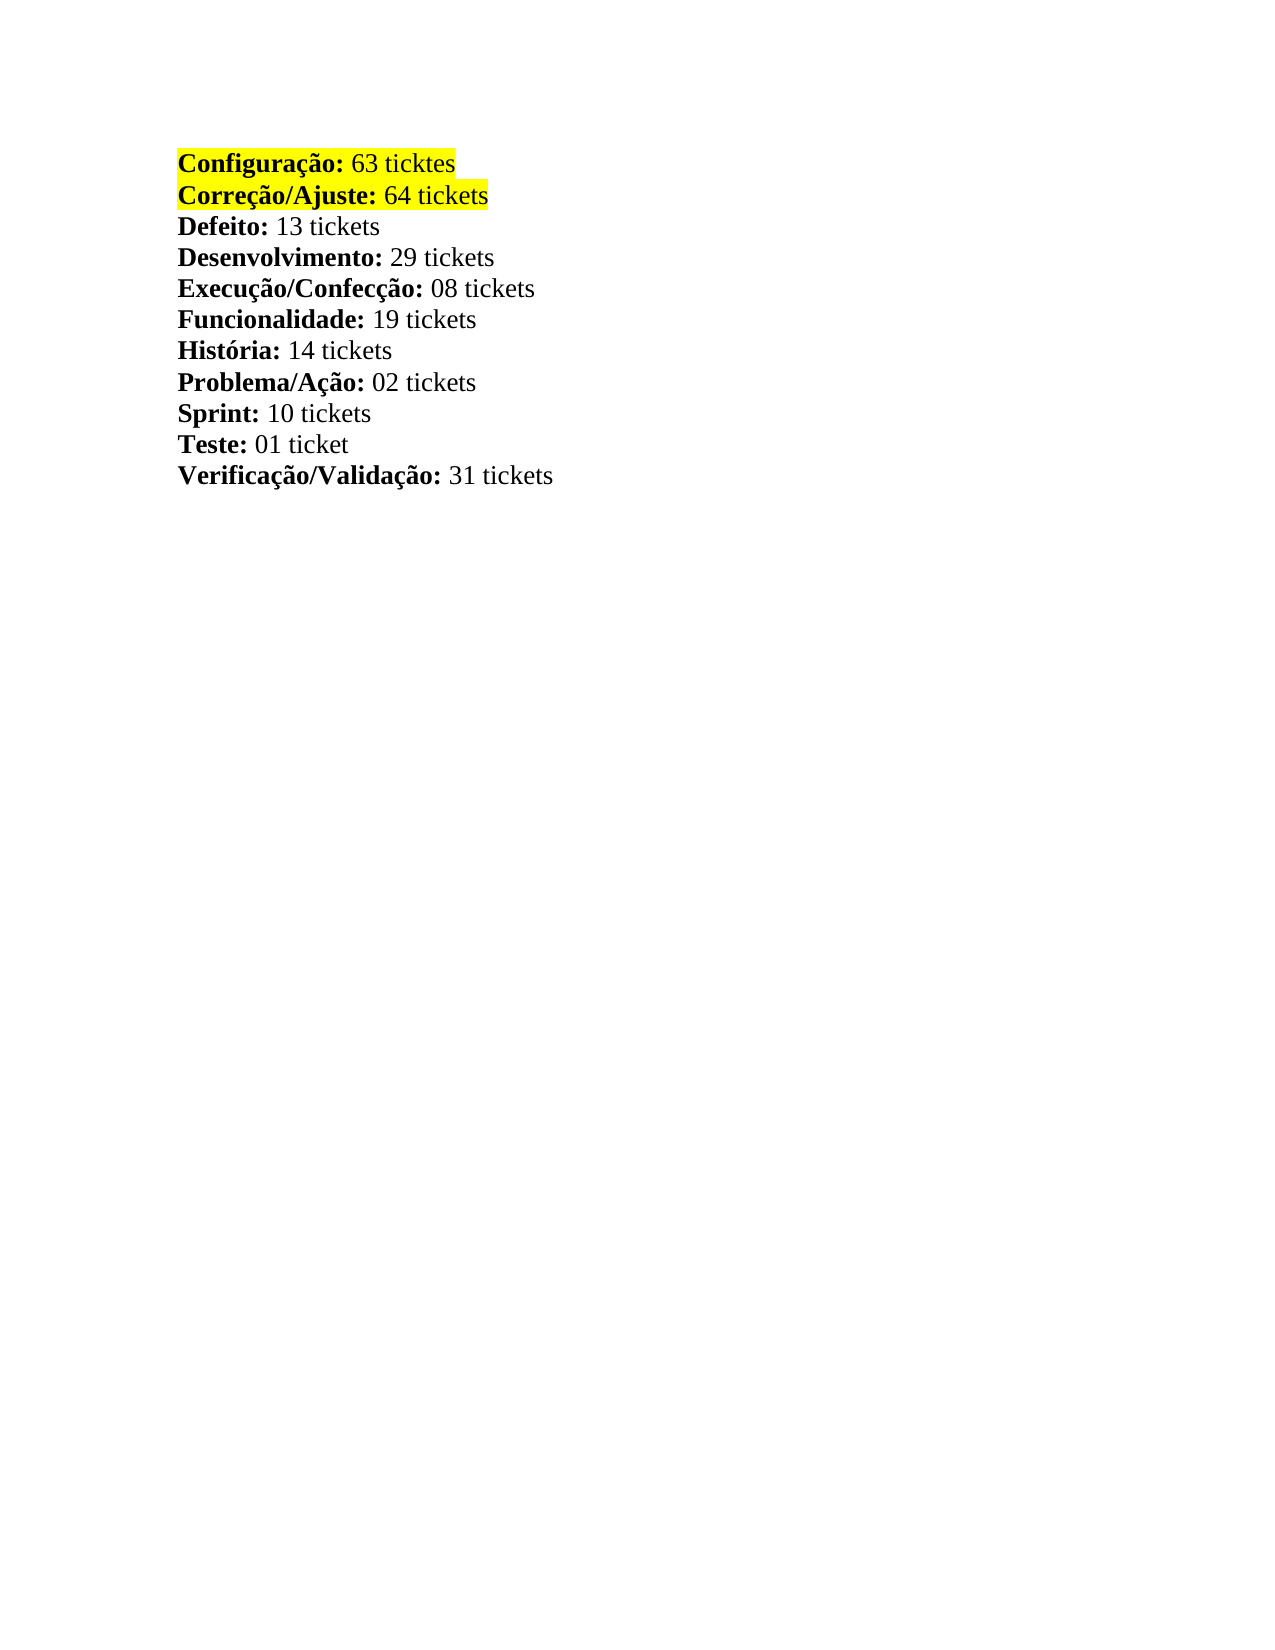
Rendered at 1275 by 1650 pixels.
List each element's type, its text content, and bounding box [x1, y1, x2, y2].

text Funcionalidade: 19 tickets [177, 303, 1146, 334]
text História: 14 tickets [177, 334, 1146, 366]
text Correção/Ajuste: 64 tickets [177, 179, 1146, 210]
text Configuração: 63 ticktes [177, 148, 1146, 179]
text Execução/Confecção: 08 tickets [177, 272, 1146, 303]
text Problema/Ação: 02 tickets [177, 366, 1146, 397]
text Sprint: 10 tickets [177, 397, 1146, 428]
text Defeito: 13 tickets [177, 210, 1146, 241]
text Teste: 01 ticket [177, 428, 1146, 459]
text Verificação/Validação: 31 tickets [177, 459, 1146, 490]
text Desenvolvimento: 29 tickets [177, 241, 1146, 272]
